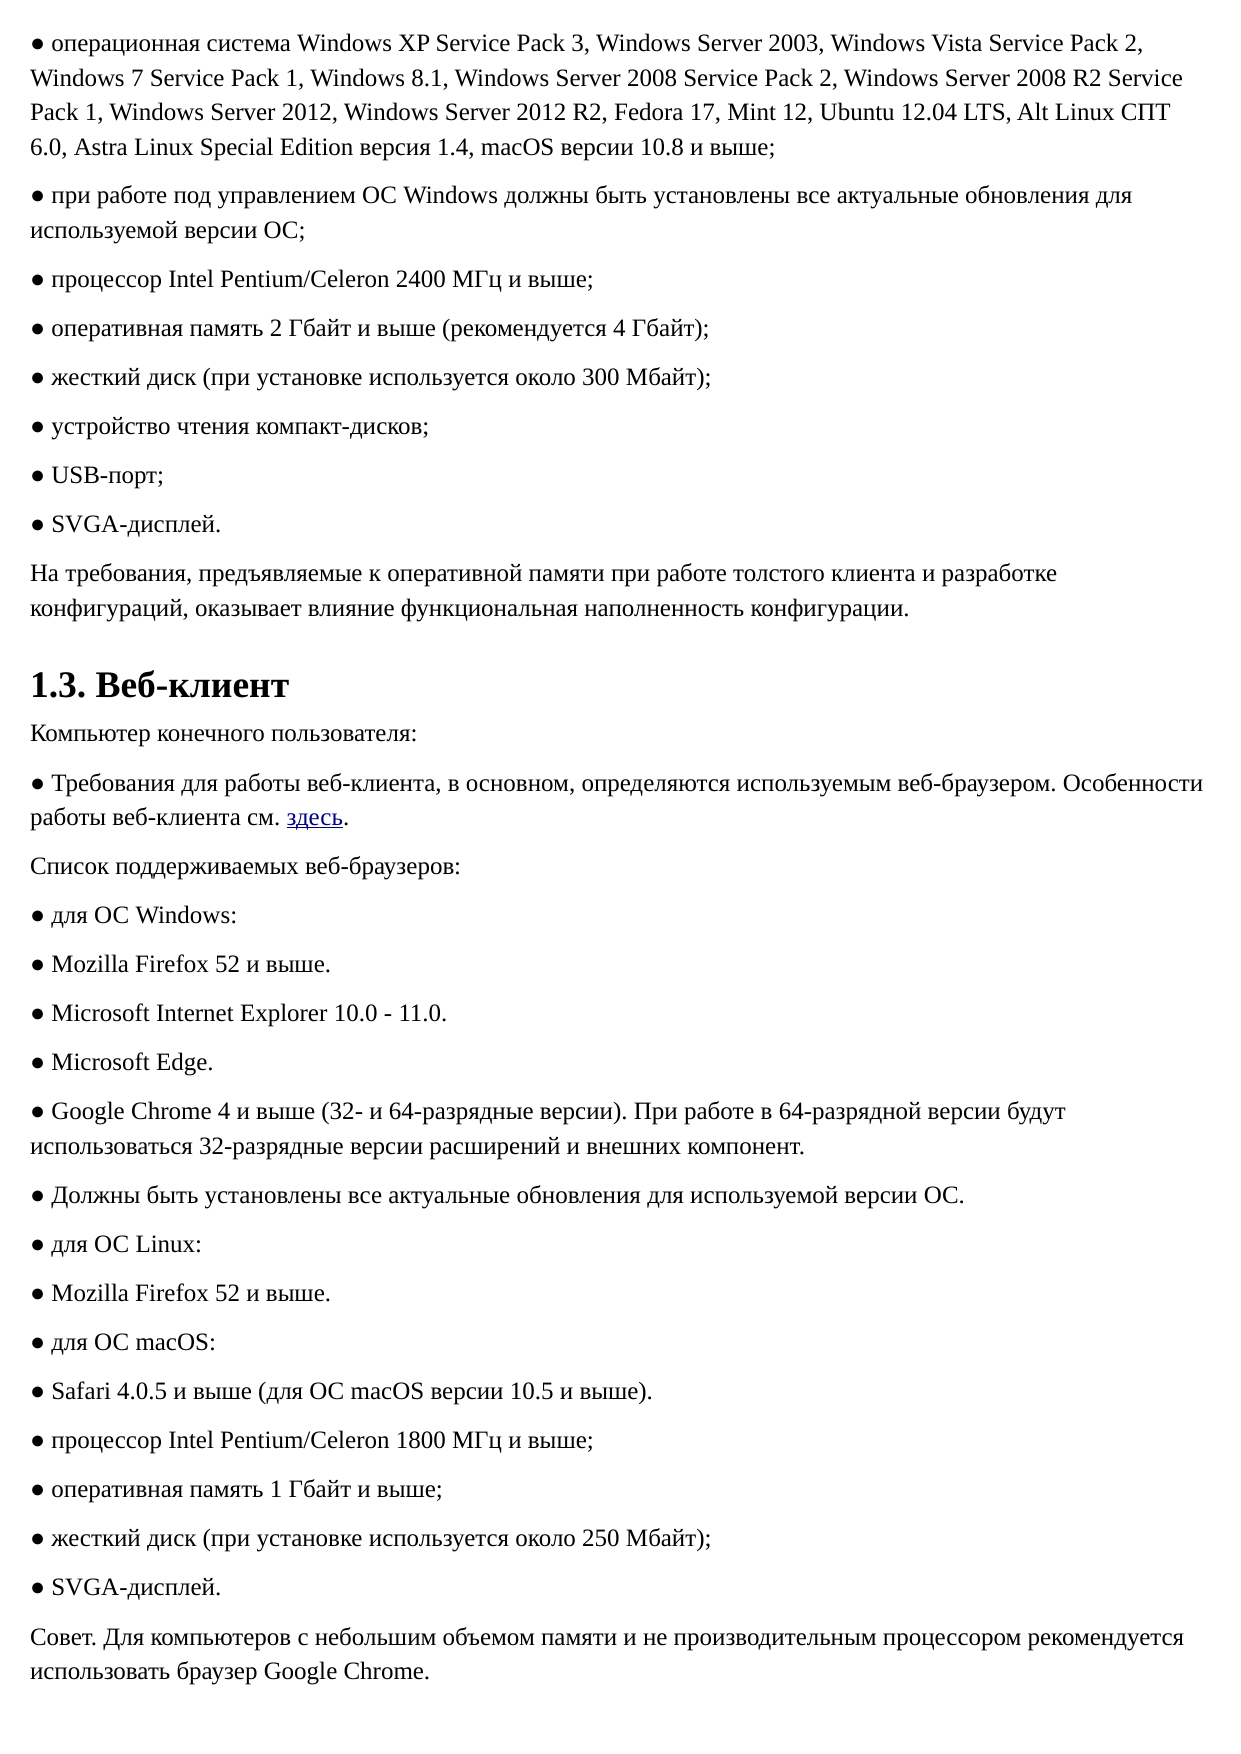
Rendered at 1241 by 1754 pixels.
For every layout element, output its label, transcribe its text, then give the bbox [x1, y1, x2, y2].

text ● оперативная память 2 Гбайт и выше (рекомендуется 4 Гбайт); [30, 313, 1211, 342]
text ● жесткий диск (при установке используется около 250 Мбайт); [30, 1523, 1211, 1552]
text ● устройство чтения компакт-дисков; [30, 411, 1211, 440]
text ● процессор Intel Pentium/Celeron 1800 МГц и выше; [30, 1425, 1211, 1454]
text Список поддерживаемых веб-браузеров: [30, 851, 1211, 880]
text ● Требования для работы веб-клиента, в основном, определяются используемым веб-браузером. Особенности работы веб-клиента см. здесь. [30, 768, 1211, 831]
text ● операционная система Windows XP Service Pack 3, Windows Server 2003, Windows Vista Service Pack 2, Windows 7 Service Pack 1, Windows 8.1, Windows Server 2008 Service Pack 2, Windows Server 2008 R2 Service Pack 1, Windows Server 2012, Windows Server 2012 R2, Fedora 17, Mint 12, Ubuntu 12.04 LTS, Alt Linux СПТ 6.0, Astra Linux Special Edition версия 1.4, macOS версии 10.8 и выше; [30, 28, 1211, 160]
text ● SVGA-дисплей. [30, 1572, 1211, 1601]
text ● Google Chrome 4 и выше (32‑ и 64-разрядные версии). При работе в 64-разрядной версии будут использоваться 32-разрядные версии расширений и внешних компонент. [30, 1096, 1211, 1160]
text ● Должны быть установлены все актуальные обновления для используемой версии ОС. [30, 1180, 1211, 1209]
text ● при работе под управлением ОС Windows должны быть установлены все актуальные обновления для используемой версии ОС; [30, 181, 1211, 244]
text ● жесткий диск (при установке используется около 300 Мбайт); [30, 362, 1211, 391]
subtitle 1.3. Веб-клиент [30, 663, 1211, 706]
text ● процессор Intel Pentium/Celeron 2400 МГц и выше; [30, 264, 1211, 293]
text ● Microsoft Edge. [30, 1047, 1211, 1076]
text Совет. Для компьютеров с небольшим объемом памяти и не производительным процессором рекомендуется использовать браузер Google Chrome. [30, 1622, 1211, 1685]
text На требования, предъявляемые к оперативной памяти при работе толстого клиента и разработке конфигураций, оказывает влияние функциональная наполненность конфигурации. [30, 558, 1211, 622]
text ● для ОС Windows: [30, 900, 1211, 929]
text ● USB-порт; [30, 460, 1211, 489]
text ● Mozilla Firefox 52 и выше. [30, 1278, 1211, 1307]
text ● Mozilla Firefox 52 и выше. [30, 949, 1211, 978]
text ● SVGA-дисплей. [30, 509, 1211, 538]
text ● оперативная память 1 Гбайт и выше; [30, 1474, 1211, 1503]
text ● Microsoft Internet Explorer 10.0 ‑ 11.0. [30, 998, 1211, 1027]
text Компьютер конечного пользователя: [30, 718, 1211, 747]
text ● для ОС Linux: [30, 1229, 1211, 1258]
text ● для ОС macOS: [30, 1327, 1211, 1356]
text ● Safari 4.0.5 и выше (для ОС macOS версии 10.5 и выше). [30, 1376, 1211, 1405]
